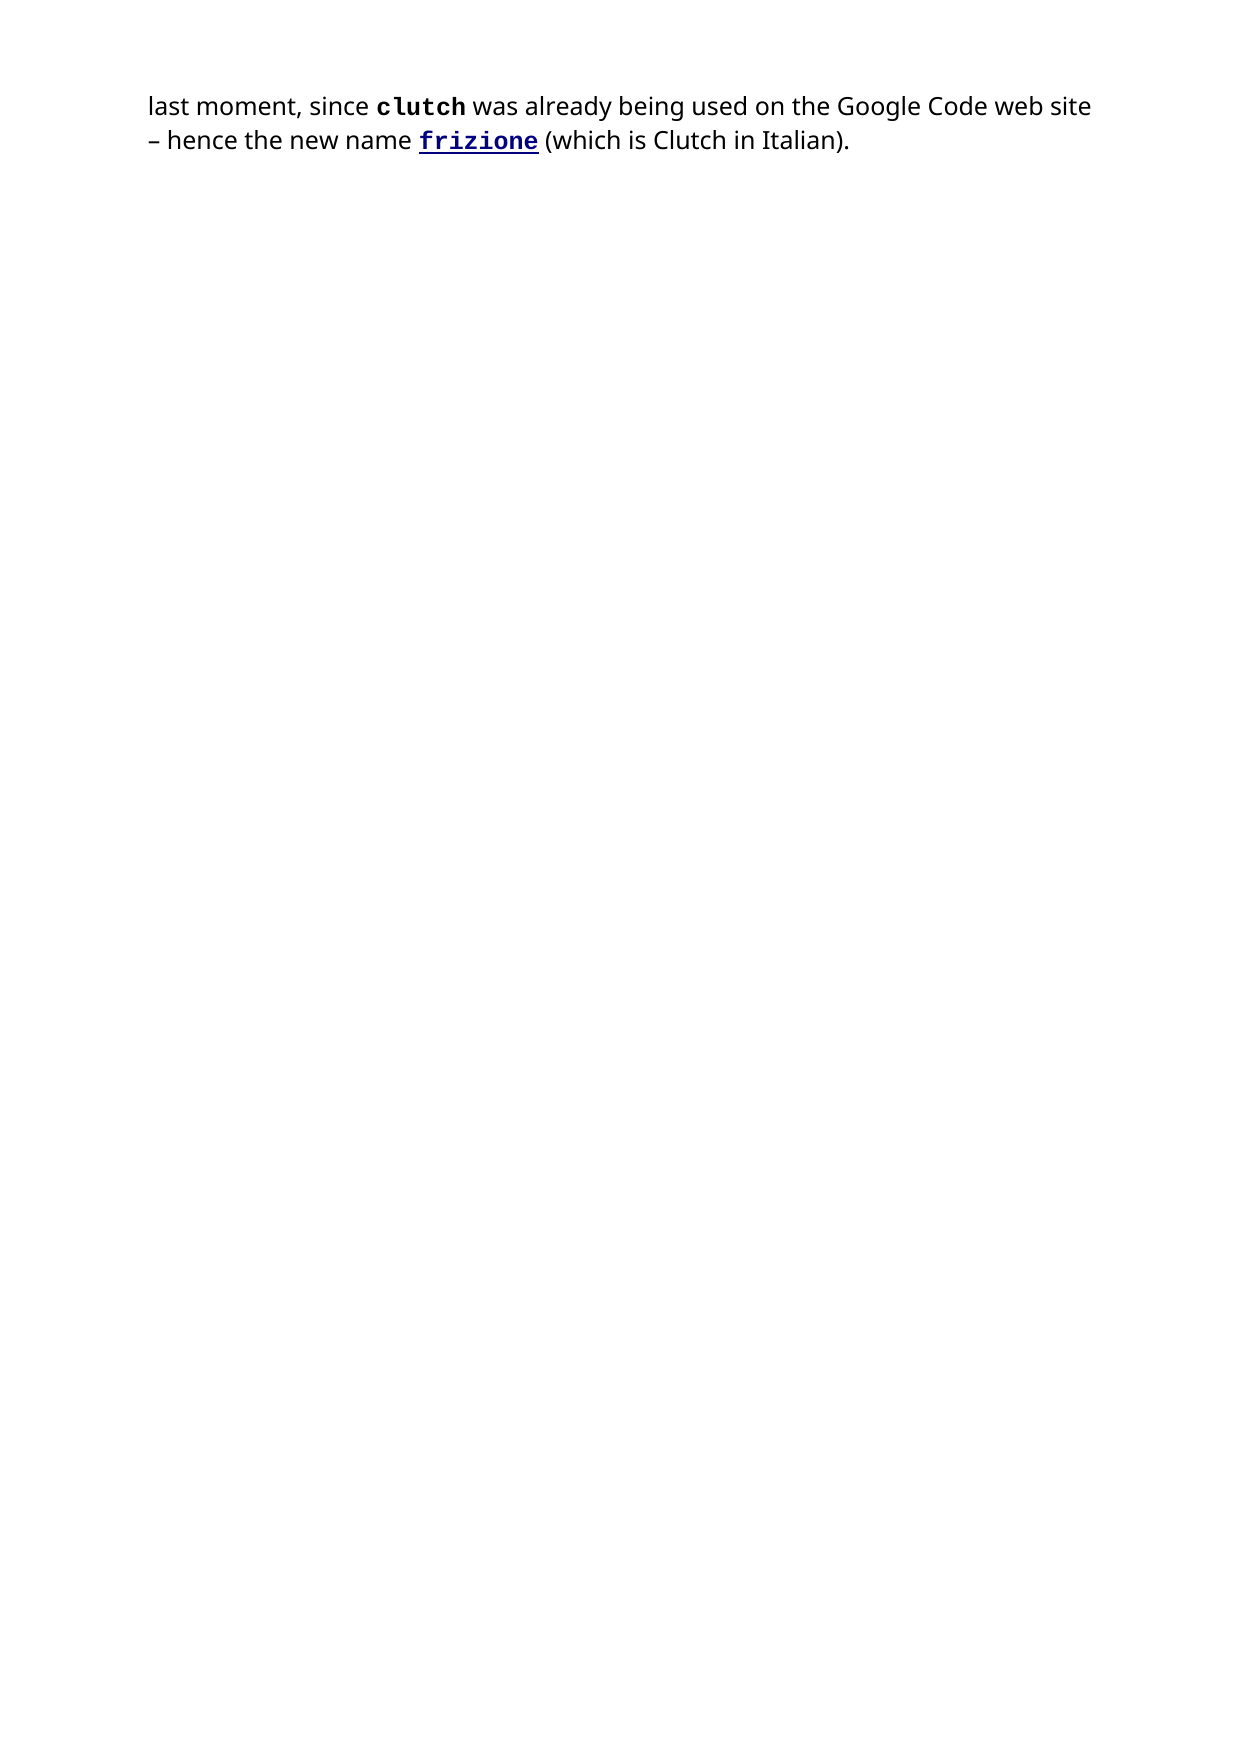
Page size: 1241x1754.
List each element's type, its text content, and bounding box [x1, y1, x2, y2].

text last moment, since clutch was already being used on the Google Code web site – hence the new name frizione (which is Clutch in Italian). [148, 88, 1093, 157]
